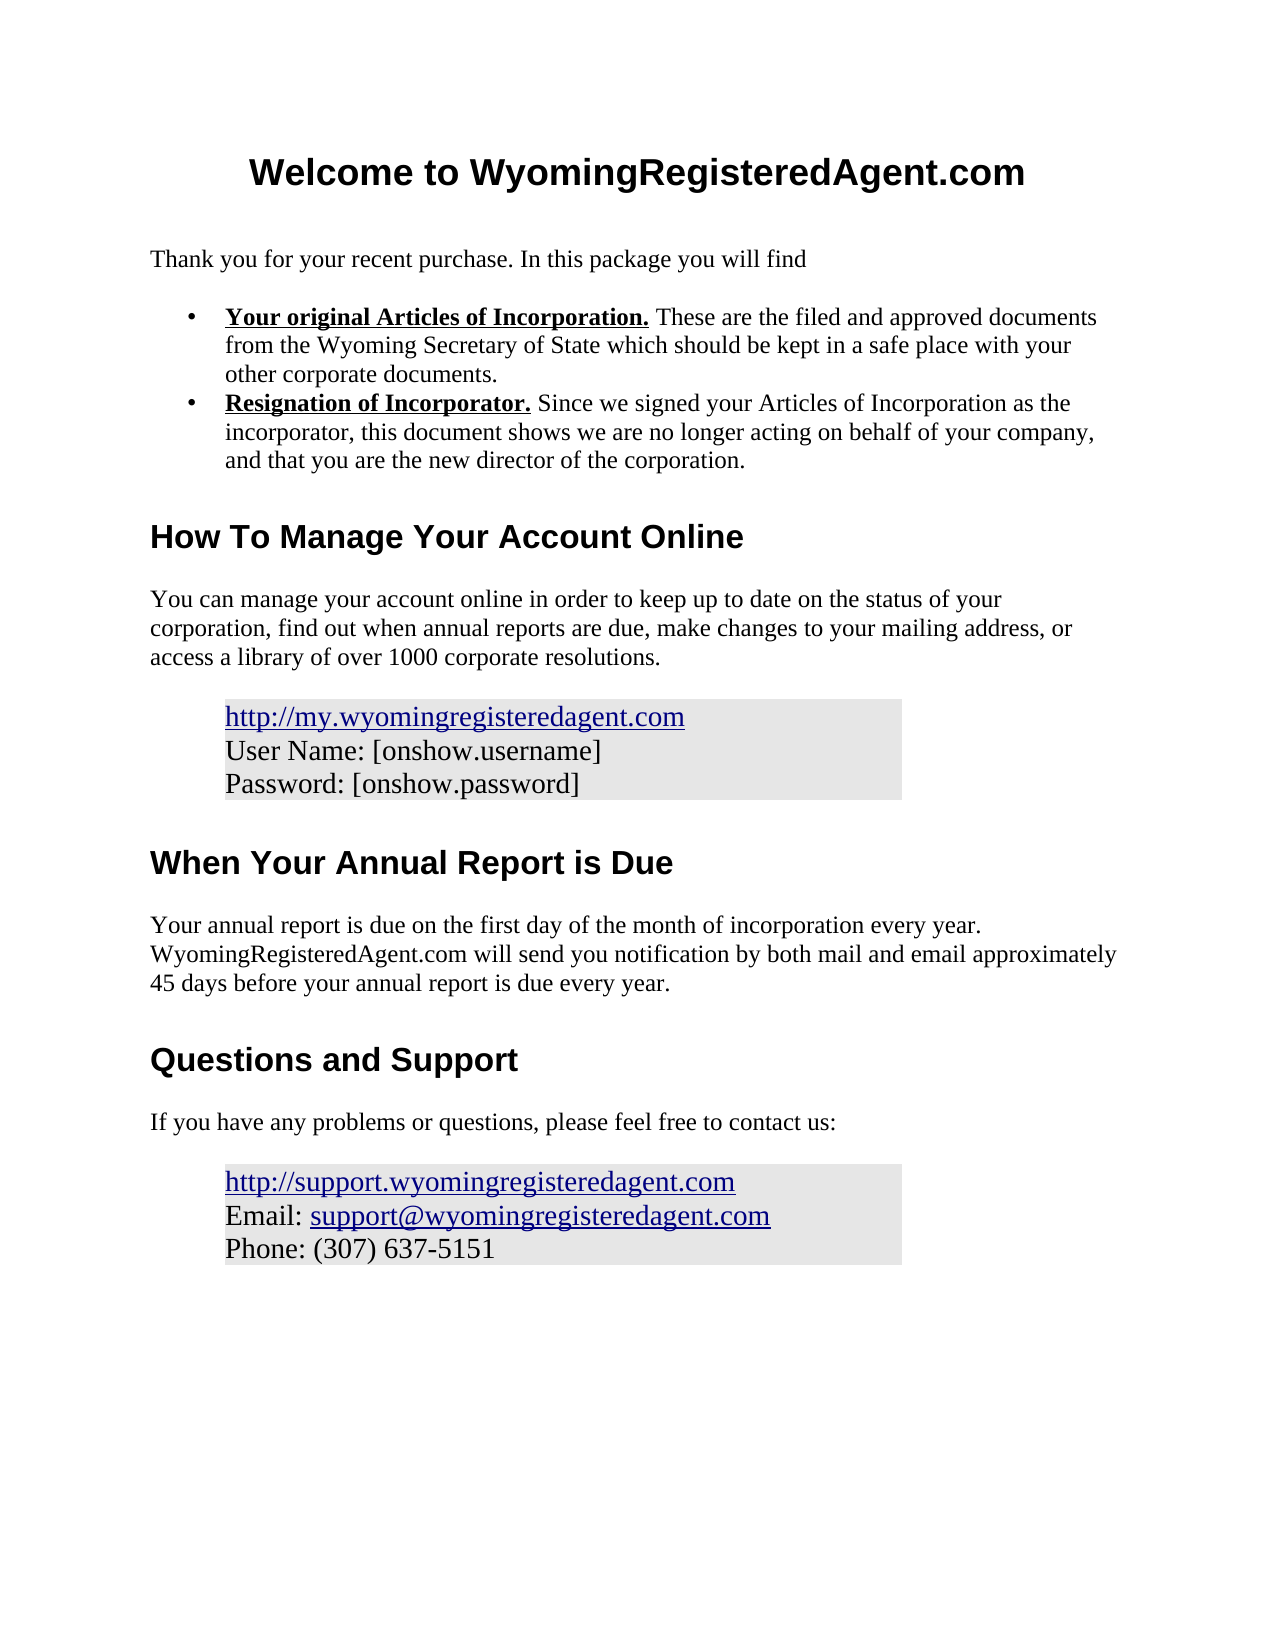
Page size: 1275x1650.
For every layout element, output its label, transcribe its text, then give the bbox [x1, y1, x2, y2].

text Welcome to WyomingRegisteredAgent.com [150, 150, 1125, 193]
text When Your Annual Report is Due [150, 843, 1125, 882]
text User Name: [onshow.username] [225, 733, 902, 767]
text Email: support@wyomingregisteredagent.com [225, 1198, 902, 1232]
text How To Manage Your Account Online [150, 517, 1125, 556]
text Your annual report is due on the first day of the month of incorporation every year. WyomingRegisteredAgent.com will send you notification by both mail and email approximately 45 days before your annual report is due every year. [150, 910, 1125, 997]
list Your original Articles of Incorporation. These are the filed and approved documents from the Wyoming Secretary of State which should be kept in a safe place with your other corporate documents. [187, 302, 1125, 388]
text Thank you for your recent purchase. In this package you will find [150, 244, 1125, 273]
text You can manage your account online in order to keep up to date on the status of your corporation, find out when annual reports are due, make changes to your mailing address, or access a library of over 1000 corporate resolutions. [150, 584, 1125, 671]
text If you have any problems or questions, please feel free to contact us: [150, 1107, 1125, 1136]
text Phone: (307) 637-5151 [225, 1232, 902, 1265]
text http://my.wyomingregisteredagent.com [225, 699, 902, 733]
list Resignation of Incorporator. Since we signed your Articles of Incorporation as the incorporator, this document shows we are no longer acting on behalf of your company, and that you are the new director of the corporation. [187, 388, 1125, 474]
text Password: [onshow.password] [225, 767, 902, 800]
text Questions and Support [150, 1040, 1125, 1078]
text http://support.wyomingregisteredagent.com [225, 1164, 902, 1198]
